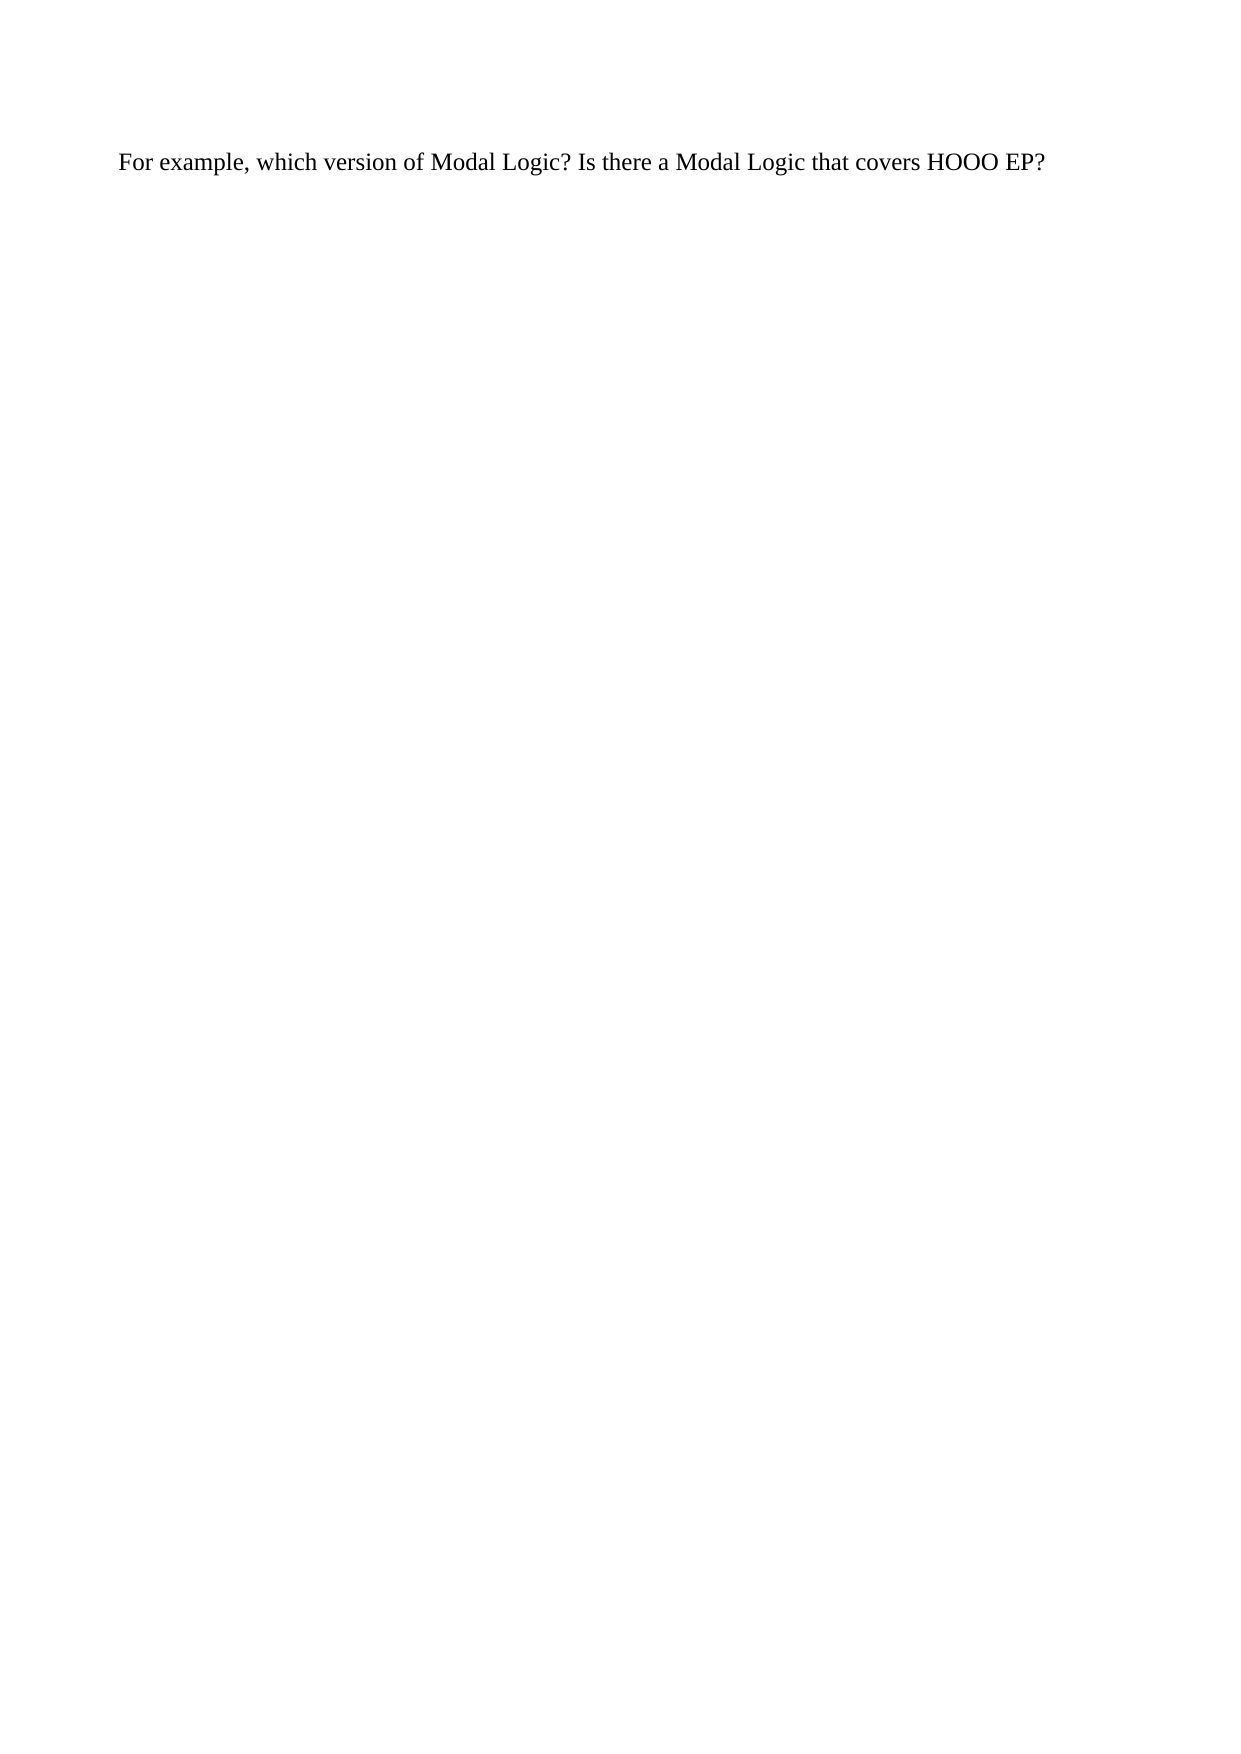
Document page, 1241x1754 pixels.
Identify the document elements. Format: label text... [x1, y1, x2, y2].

text For example, which version of Modal Logic? Is there a Modal Logic that covers HOOO EP? [118, 147, 1122, 176]
